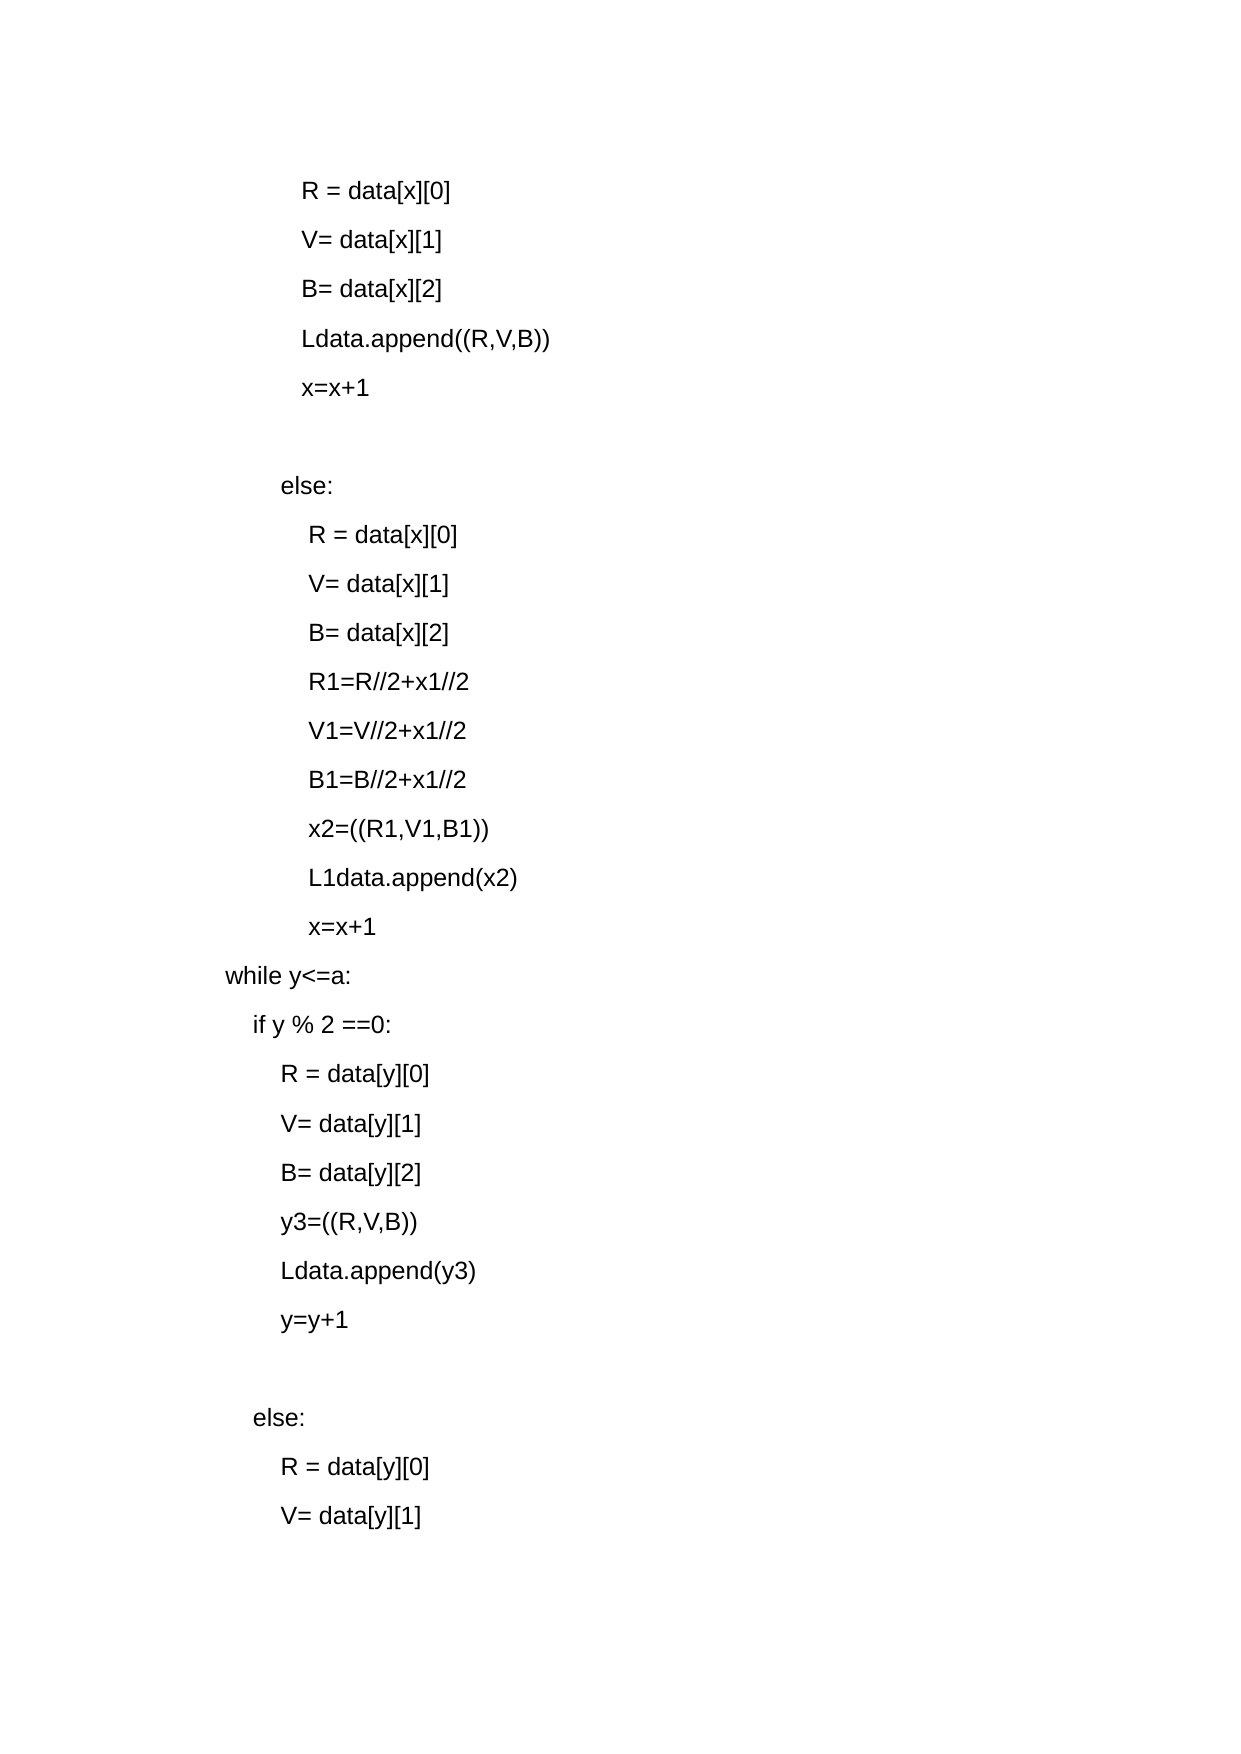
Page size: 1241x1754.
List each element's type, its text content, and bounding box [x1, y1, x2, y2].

text y=y+1 [118, 1305, 1122, 1333]
text else: [118, 1403, 1122, 1432]
text R1=R//2+x1//2 [118, 667, 1122, 696]
text B= data[x][2] [118, 274, 1122, 303]
text B1=B//2+x1//2 [118, 765, 1122, 794]
text if y % 2 ==0: [118, 1010, 1122, 1039]
text V= data[y][1] [118, 1108, 1122, 1137]
text R = data[x][0] [118, 176, 1122, 205]
text V= data[y][1] [118, 1501, 1122, 1530]
text x=x+1 [118, 912, 1122, 941]
text y3=((R,V,B)) [118, 1207, 1122, 1235]
text V= data[x][1] [118, 225, 1122, 254]
text B= data[x][2] [118, 618, 1122, 647]
text Ldata.append((R,V,B)) [118, 323, 1122, 352]
text Ldata.append(y3) [118, 1256, 1122, 1284]
text R = data[y][0] [118, 1059, 1122, 1088]
text x2=((R1,V1,B1)) [118, 814, 1122, 843]
text R = data[y][0] [118, 1452, 1122, 1481]
text while y<=a: [118, 961, 1122, 990]
text V= data[x][1] [118, 569, 1122, 598]
text B= data[y][2] [118, 1158, 1122, 1186]
text V1=V//2+x1//2 [118, 716, 1122, 745]
text x=x+1 [118, 373, 1122, 401]
text R = data[x][0] [118, 520, 1122, 548]
text else: [118, 471, 1122, 499]
text L1data.append(x2) [118, 863, 1122, 892]
